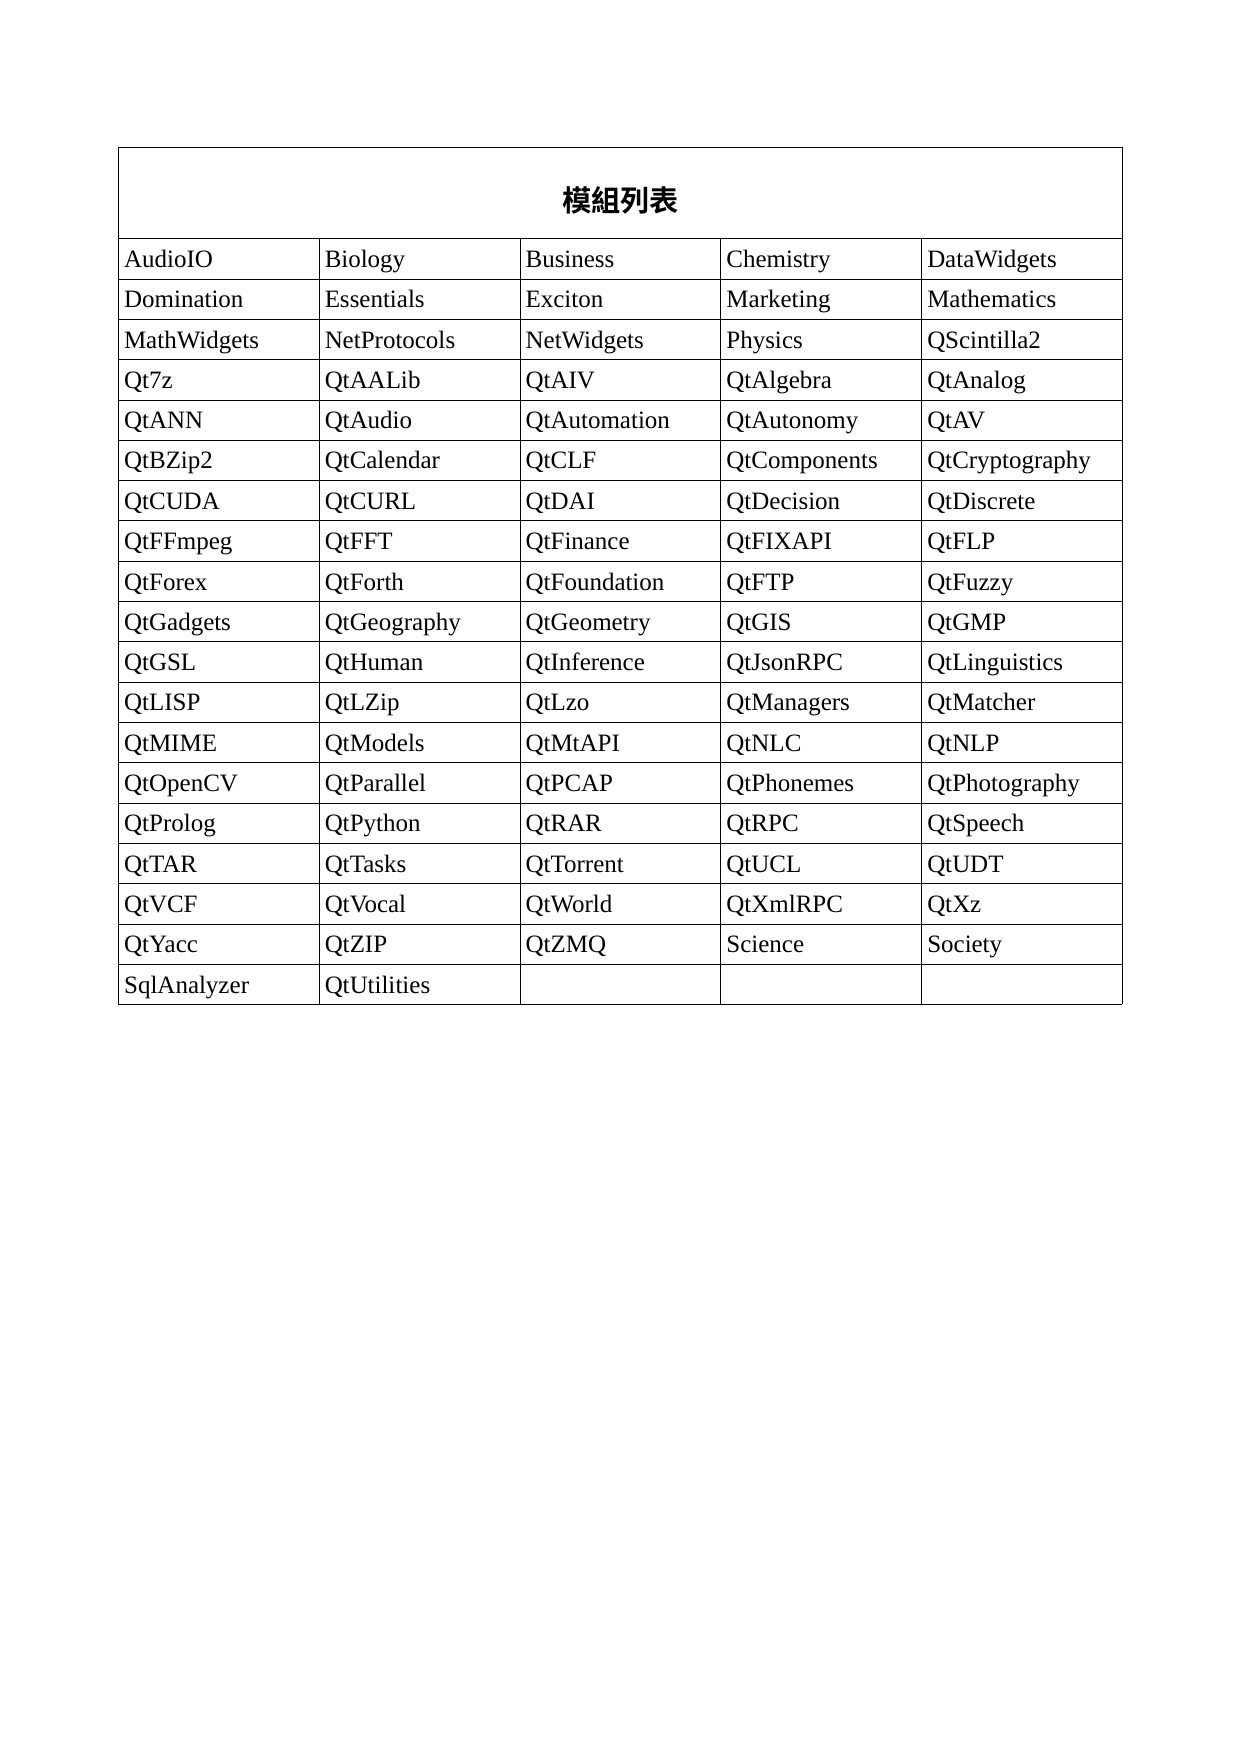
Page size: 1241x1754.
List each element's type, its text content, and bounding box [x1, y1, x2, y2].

table_cell QtManagers [721, 683, 921, 722]
table_cell QtYacc [119, 925, 319, 964]
table_cell Exciton [521, 280, 720, 319]
table_cell QtNLP [922, 723, 1122, 762]
table_cell QtLISP [119, 683, 319, 722]
table_cell QtModels [320, 723, 520, 762]
table_cell QtAutomation [521, 401, 720, 440]
table_cell Marketing [721, 280, 921, 319]
table_cell QtDiscrete [922, 481, 1122, 520]
table_cell QtAlgebra [721, 360, 921, 399]
table_cell QtANN [119, 401, 319, 440]
table_cell QtAudio [320, 401, 520, 440]
table_cell Physics [721, 320, 921, 359]
table_cell Mathematics [922, 280, 1122, 319]
table_cell QtCUDA [119, 481, 319, 520]
table_cell QtTasks [320, 844, 520, 883]
table_cell QtLinguistics [922, 642, 1122, 682]
table_cell QtTAR [119, 844, 319, 883]
table_cell QtNLC [721, 723, 921, 762]
table_cell QtGMP [922, 602, 1122, 641]
table_cell QtZMQ [521, 925, 720, 964]
table_cell QtGSL [119, 642, 319, 682]
table_cell QtLzo [521, 683, 720, 722]
table_cell QtMtAPI [521, 723, 720, 762]
table_cell Qt7z [119, 360, 319, 399]
table_cell QtFLP [922, 521, 1122, 561]
table_cell QtFFT [320, 521, 520, 561]
table_cell Biology [320, 239, 520, 278]
table_cell NetProtocols [320, 320, 520, 359]
table_cell QtAIV [521, 360, 720, 399]
table_cell AudioIO [119, 239, 319, 278]
table_cell QtFuzzy [922, 562, 1122, 601]
table_cell DataWidgets [922, 239, 1122, 278]
table_cell QtXz [922, 884, 1122, 923]
table_cell QtGeography [320, 602, 520, 641]
table_cell QtSpeech [922, 804, 1122, 843]
table_cell QtRAR [521, 804, 720, 843]
table_cell QtAnalog [922, 360, 1122, 399]
table_cell QtVocal [320, 884, 520, 923]
table_cell QtParallel [320, 763, 520, 803]
table_cell Essentials [320, 280, 520, 319]
table_cell QtPhotography [922, 763, 1122, 803]
table_cell QtOpenCV [119, 763, 319, 803]
table_cell QtTorrent [521, 844, 720, 883]
table_cell Chemistry [721, 239, 921, 278]
table_cell Society [922, 925, 1122, 964]
table_cell QtZIP [320, 925, 520, 964]
table_cell QtWorld [521, 884, 720, 923]
table_cell QtCalendar [320, 441, 520, 480]
table_cell QtPCAP [521, 763, 720, 803]
table_cell QtComponents [721, 441, 921, 480]
table_cell QtProlog [119, 804, 319, 843]
table_cell QtCURL [320, 481, 520, 520]
table_cell QtPhonemes [721, 763, 921, 803]
table_cell QtJsonRPC [721, 642, 921, 682]
table_cell Domination [119, 280, 319, 319]
table_cell QtGIS [721, 602, 921, 641]
table_cell QtDecision [721, 481, 921, 520]
table_cell QtInference [521, 642, 720, 682]
table_header 模組列表 [119, 148, 1122, 238]
table_cell QtMatcher [922, 683, 1122, 722]
table_cell QtAV [922, 401, 1122, 440]
table_cell QtRPC [721, 804, 921, 843]
table_cell QtFoundation [521, 562, 720, 601]
table_cell QtGadgets [119, 602, 319, 641]
table_cell MathWidgets [119, 320, 319, 359]
table_cell SqlAnalyzer [119, 965, 319, 1004]
table_cell QtUDT [922, 844, 1122, 883]
table_cell [521, 965, 720, 1004]
table_cell [721, 965, 921, 1004]
table_cell QtBZip2 [119, 441, 319, 480]
table_cell [922, 965, 1122, 1004]
table_cell QtHuman [320, 642, 520, 682]
table_cell QtMIME [119, 723, 319, 762]
table_cell Science [721, 925, 921, 964]
table_cell QtGeometry [521, 602, 720, 641]
table_cell QtFIXAPI [721, 521, 921, 561]
table_cell QtLZip [320, 683, 520, 722]
table_cell QtFinance [521, 521, 720, 561]
table_cell QtUtilities [320, 965, 520, 1004]
table_cell QtAutonomy [721, 401, 921, 440]
table_cell QScintilla2 [922, 320, 1122, 359]
table_cell QtPython [320, 804, 520, 843]
table_cell Business [521, 239, 720, 278]
table_cell QtXmlRPC [721, 884, 921, 923]
table_cell QtForth [320, 562, 520, 601]
table_cell QtCryptography [922, 441, 1122, 480]
table_cell QtVCF [119, 884, 319, 923]
table_cell QtFFmpeg [119, 521, 319, 561]
table_cell QtUCL [721, 844, 921, 883]
table_cell NetWidgets [521, 320, 720, 359]
table_cell QtCLF [521, 441, 720, 480]
table_cell QtAALib [320, 360, 520, 399]
table_cell QtDAI [521, 481, 720, 520]
table_cell QtFTP [721, 562, 921, 601]
table_cell QtForex [119, 562, 319, 601]
